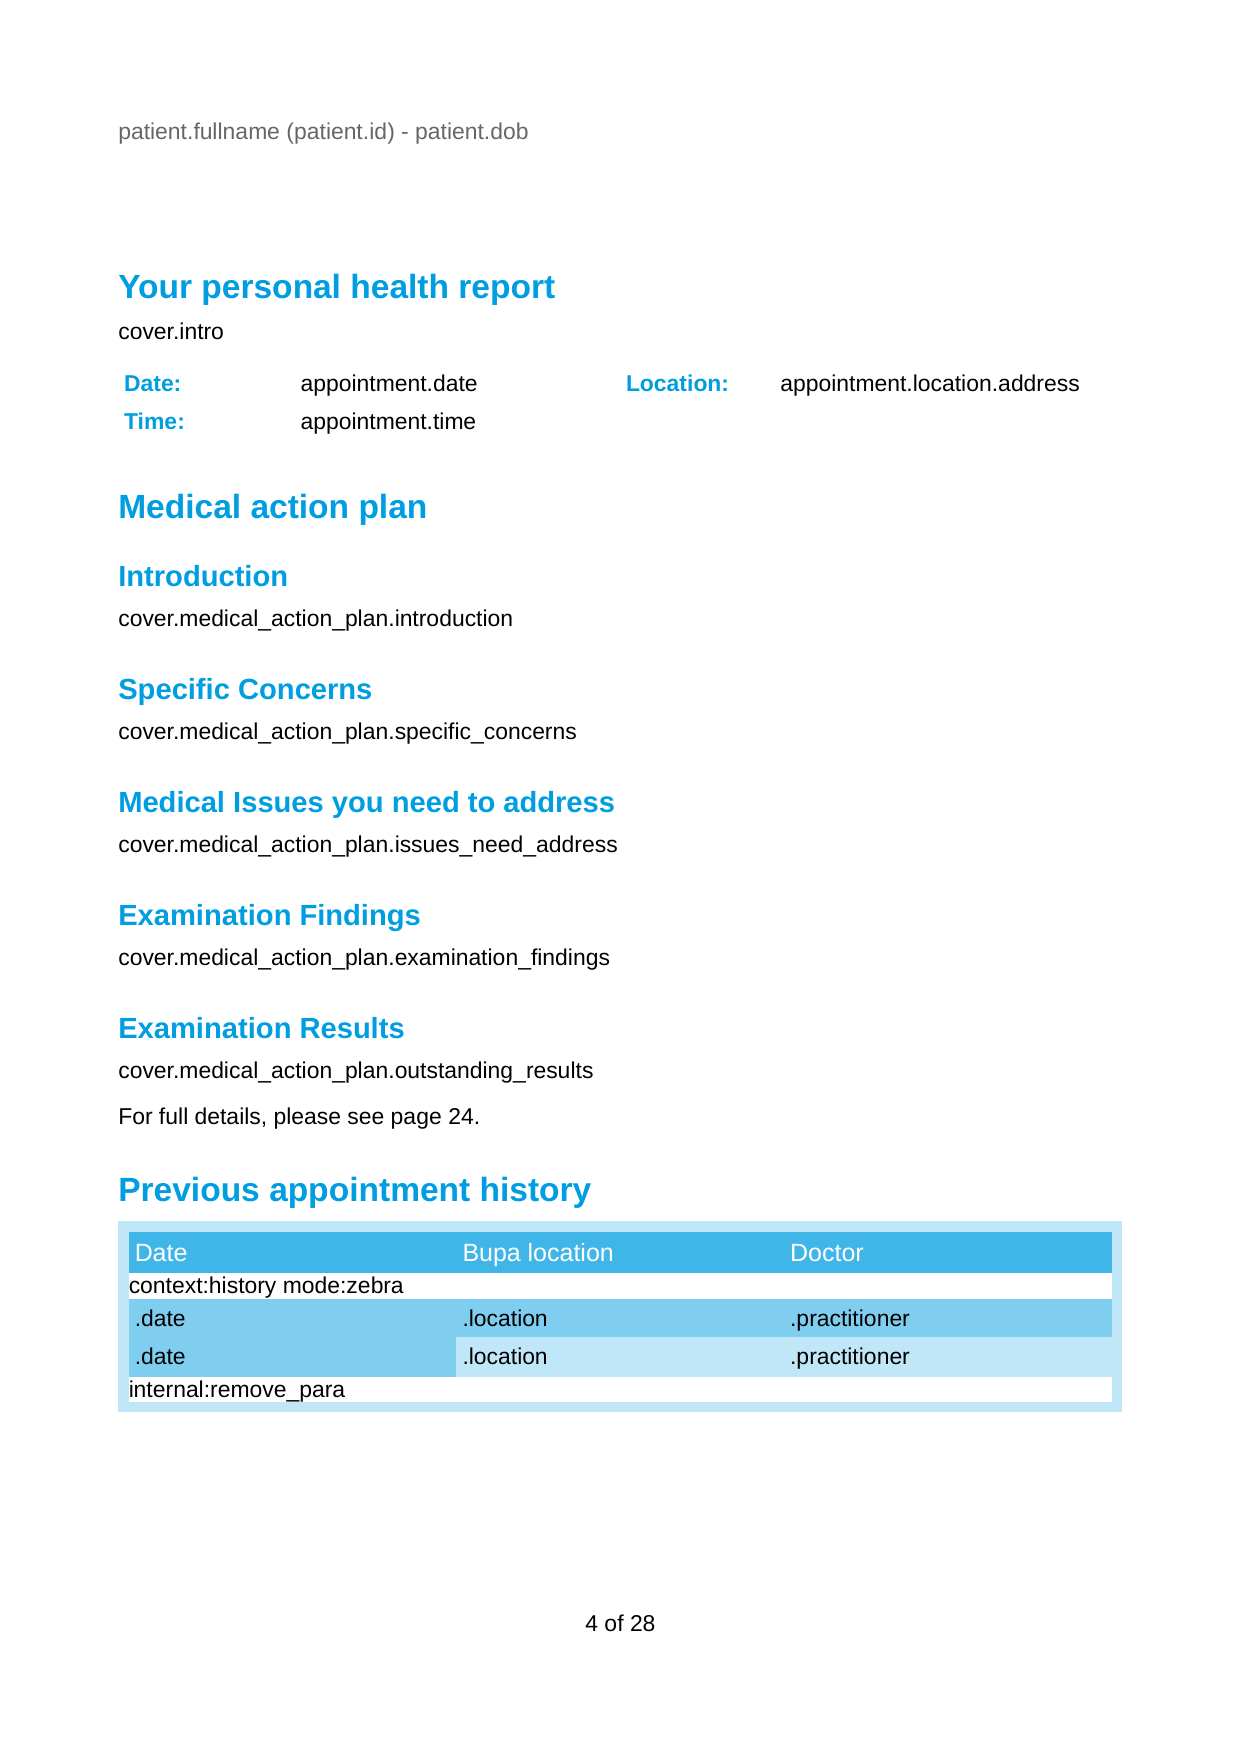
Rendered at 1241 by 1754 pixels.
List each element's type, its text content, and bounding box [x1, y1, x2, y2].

table_header appointment.location.address [774, 364, 1123, 440]
subtitle Specific Concerns [118, 672, 1122, 705]
subtitle Examination Results [118, 1011, 1122, 1044]
text cover.medical_action_plan.examination_findings [118, 944, 1122, 970]
subtitle Introduction [118, 559, 1122, 592]
table_cell [620, 402, 774, 440]
text cover.medical_action_plan.introduction [118, 605, 1122, 631]
text internal:remove_para [129, 1377, 1112, 1402]
subtitle Examination Findings [118, 898, 1122, 931]
table_header Date: [118, 364, 295, 402]
text context:history mode:zebra [129, 1273, 1112, 1299]
text cover.medical_action_plan.outstanding_results [118, 1057, 1122, 1083]
subtitle Medical Issues you need to address [118, 785, 1122, 818]
table_cell appointment.time [295, 402, 620, 440]
text cover.intro [118, 318, 1122, 344]
subtitle Medical action plan [118, 487, 1122, 526]
text cover.medical_action_plan.specific_concerns [118, 718, 1122, 744]
subtitle Previous appointment history [118, 1170, 1122, 1209]
table_header Location: [620, 364, 774, 402]
table_header appointment.date [295, 364, 620, 402]
subtitle Your personal health report [118, 267, 1122, 305]
table_cell Time: [118, 402, 295, 440]
text For full details, please see page 24. [118, 1103, 1122, 1129]
text cover.medical_action_plan.issues_need_address [118, 831, 1122, 857]
